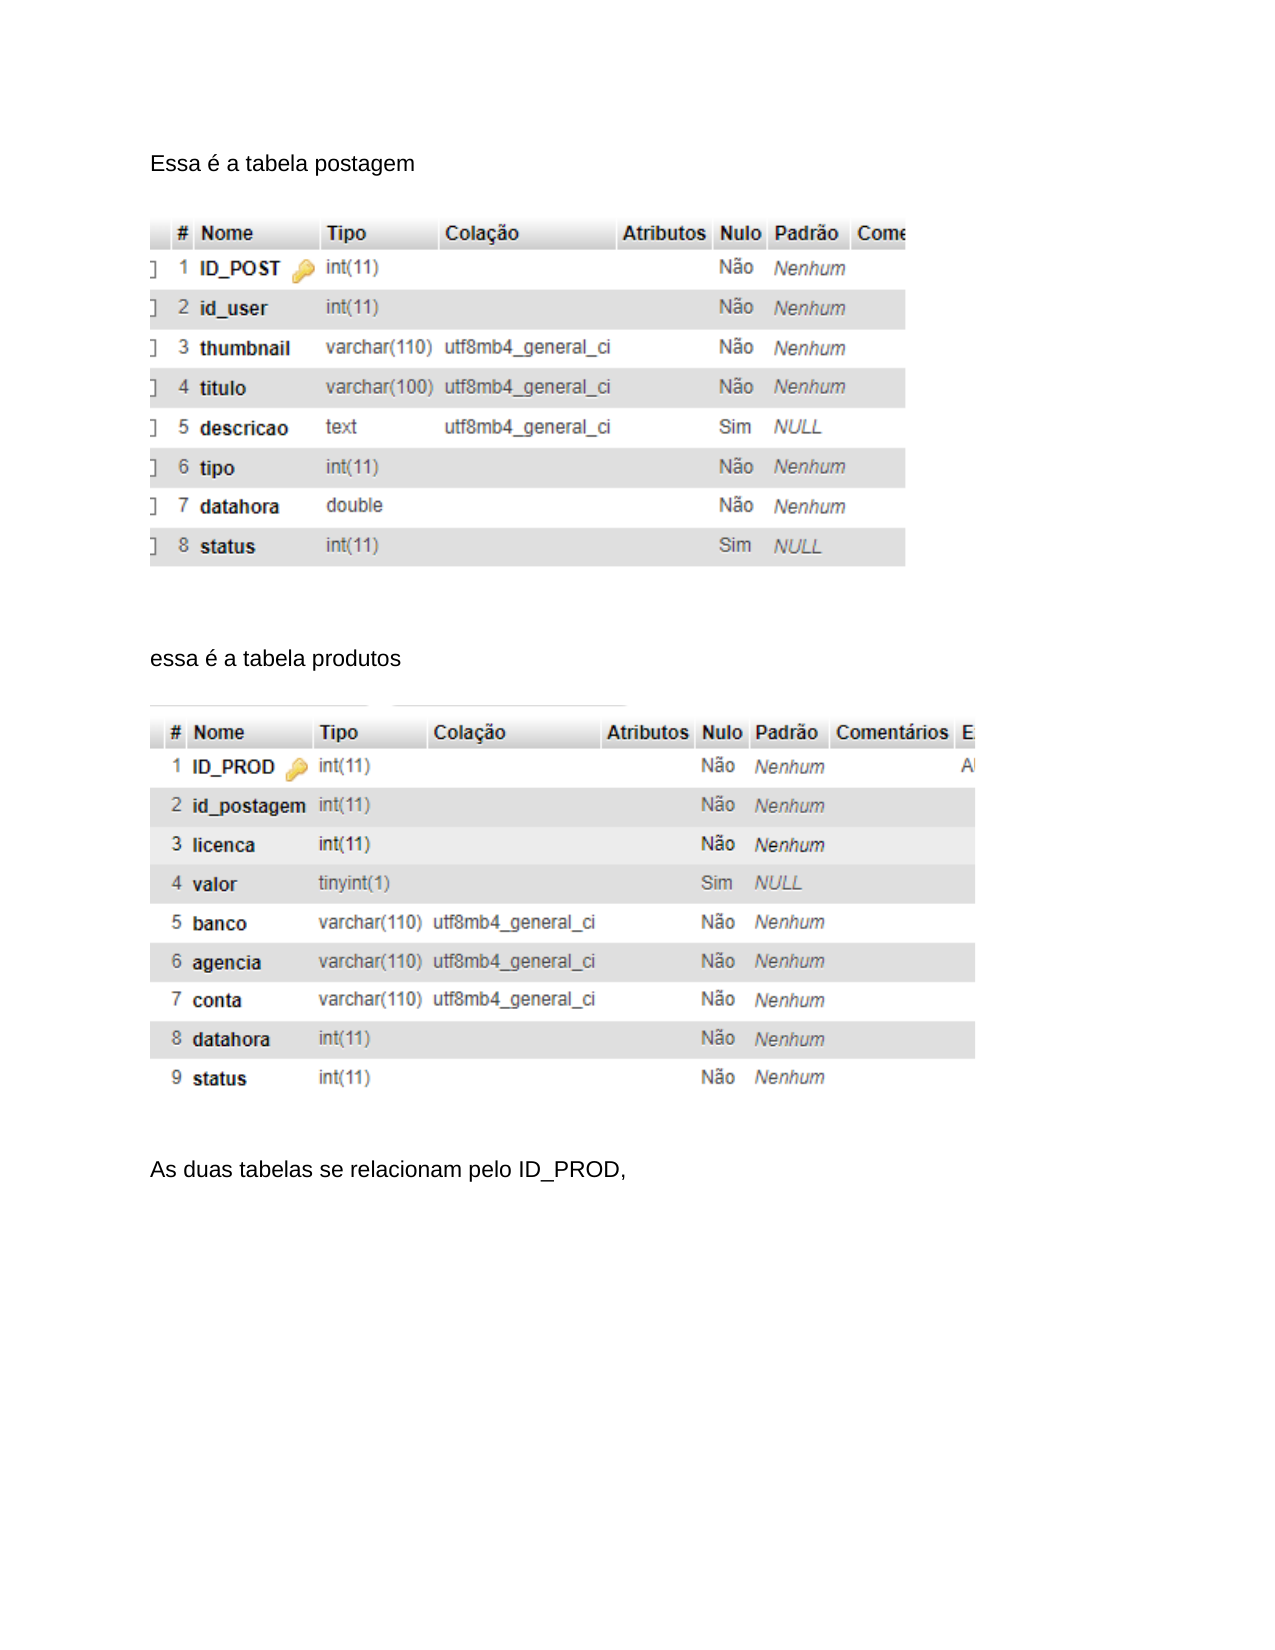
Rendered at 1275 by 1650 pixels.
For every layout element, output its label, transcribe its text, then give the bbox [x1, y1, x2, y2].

text As duas tabelas se relacionam pelo ID_PROD, [150, 1156, 1125, 1182]
text essa é a tabela produtos [150, 645, 1125, 671]
picture [150, 705, 976, 1092]
text Essa é a tabela postagem [150, 150, 1125, 176]
picture [150, 210, 906, 581]
